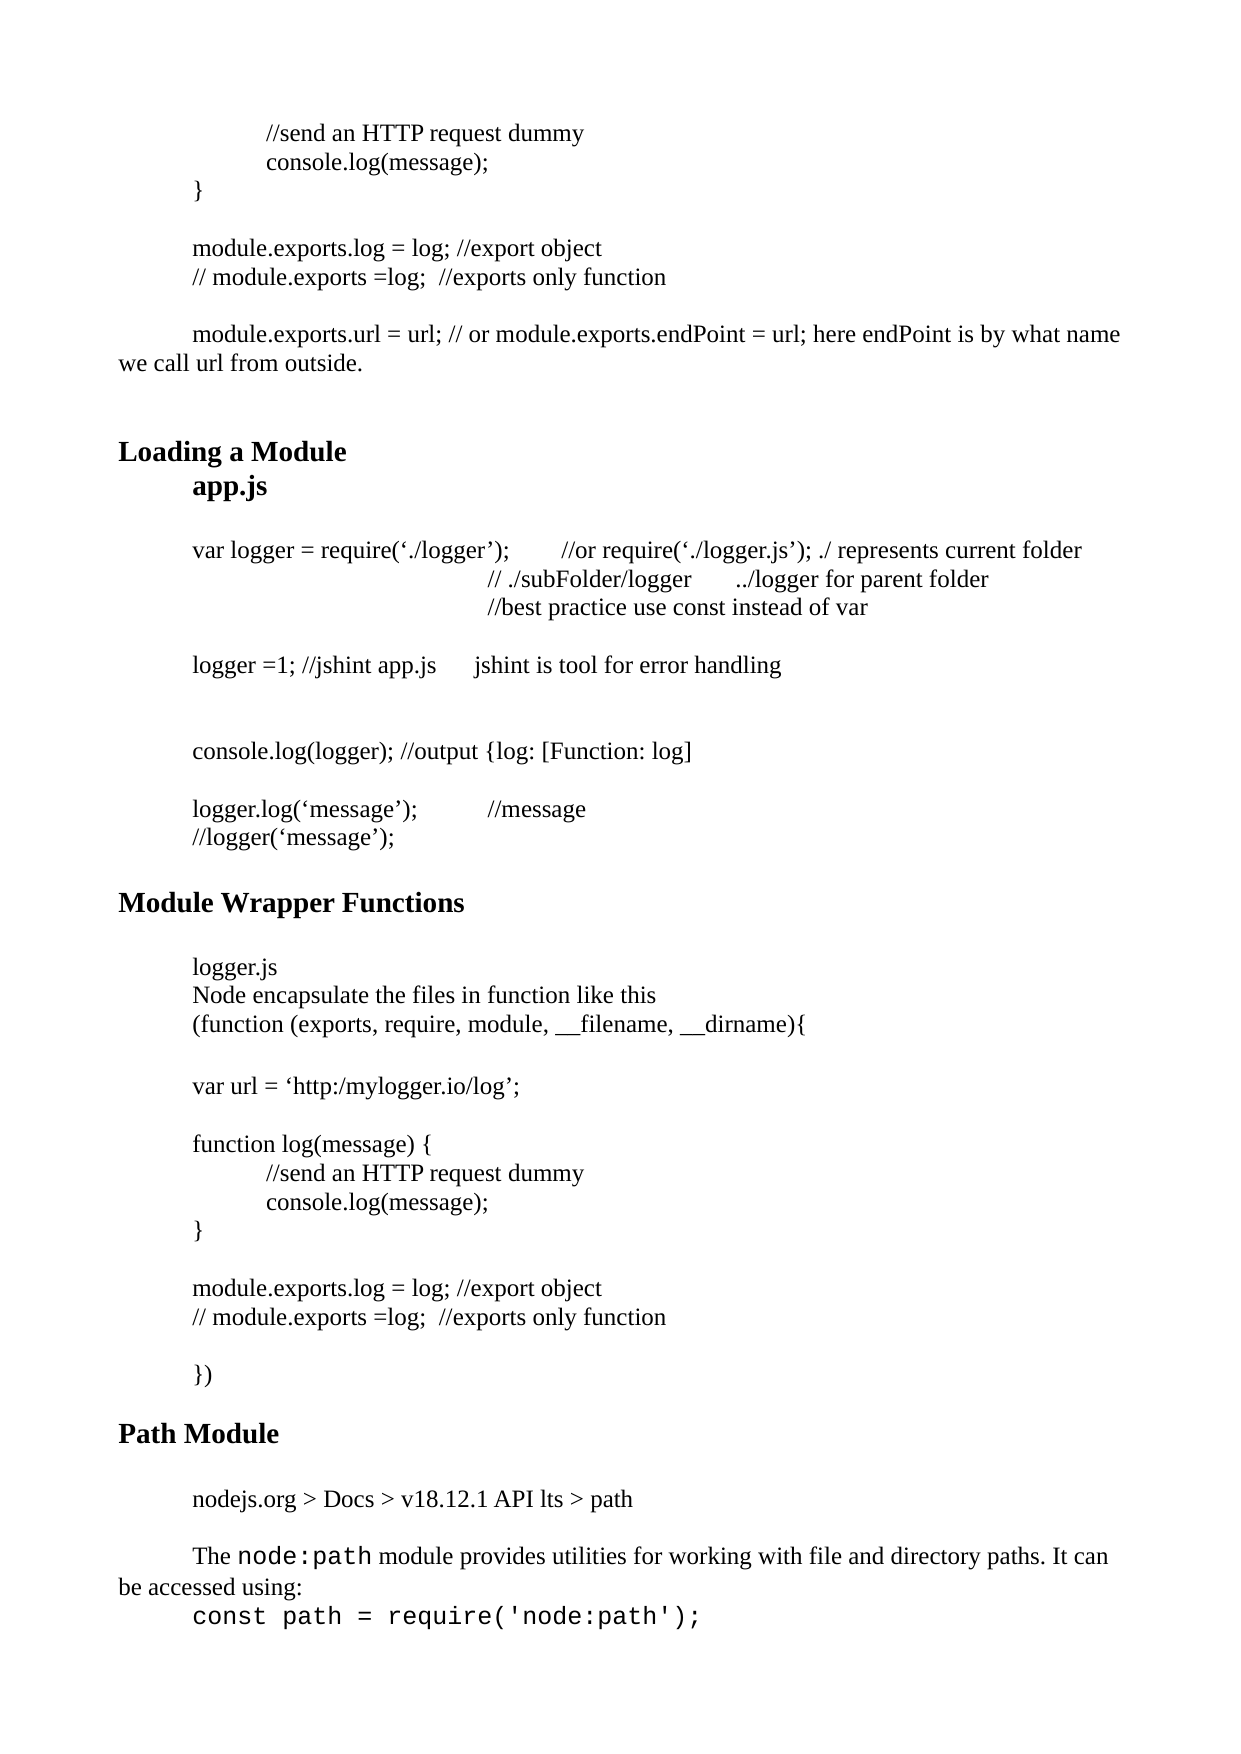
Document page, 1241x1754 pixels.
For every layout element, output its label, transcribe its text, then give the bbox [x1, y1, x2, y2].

text // ./subFolder/logger ../logger for parent folder [118, 564, 1122, 592]
text const path = require('node:path'); [118, 1601, 1122, 1632]
text app.js [118, 468, 1122, 501]
text var url = ‘http:/mylogger.io/log’; [118, 1067, 1122, 1100]
text var logger = require(‘./logger’); //or require(‘./logger.js’); ./ represents current folder [118, 535, 1122, 564]
text The node:path module provides utilities for working with file and directory paths. It can be accessed using: [118, 1541, 1122, 1601]
text logger =1; //jshint app.js jshint is tool for error handling [118, 650, 1122, 679]
text console.log(logger); //output {log: [Function: log] [118, 736, 1122, 765]
text Loading a Module [118, 434, 1122, 468]
text module.exports.log = log; //export object [118, 1273, 1122, 1302]
text Path Module [118, 1417, 1122, 1450]
text (function (exports, require, module, __filename, __dirname){ [118, 1009, 1122, 1038]
text //send an HTTP request dummy [118, 1158, 1122, 1187]
text //logger(‘message’); [118, 822, 1122, 851]
text // module.exports =log; //exports only function [118, 262, 1122, 291]
text function log(message) { [118, 1129, 1122, 1158]
text logger.log(‘message’); //message [118, 794, 1122, 822]
text Module Wrapper Functions [118, 885, 1122, 918]
text //best practice use const instead of var [118, 592, 1122, 621]
text //send an HTTP request dummy [118, 118, 1122, 147]
text console.log(message); [118, 1187, 1122, 1215]
text nodejs.org > Docs > v18.12.1 API lts > path [118, 1484, 1122, 1512]
text Node encapsulate the files in function like this [118, 981, 1122, 1009]
text module.exports.log = log; //export object [118, 233, 1122, 262]
text logger.js [118, 952, 1122, 981]
text } [118, 1215, 1122, 1244]
text } [118, 176, 1122, 204]
text }) [118, 1359, 1122, 1388]
text module.exports.url = url; // or module.exports.endPoint = url; here endPoint is by what name we call url from outside. [118, 319, 1122, 377]
text // module.exports =log; //exports only function [118, 1302, 1122, 1330]
text console.log(message); [118, 147, 1122, 176]
